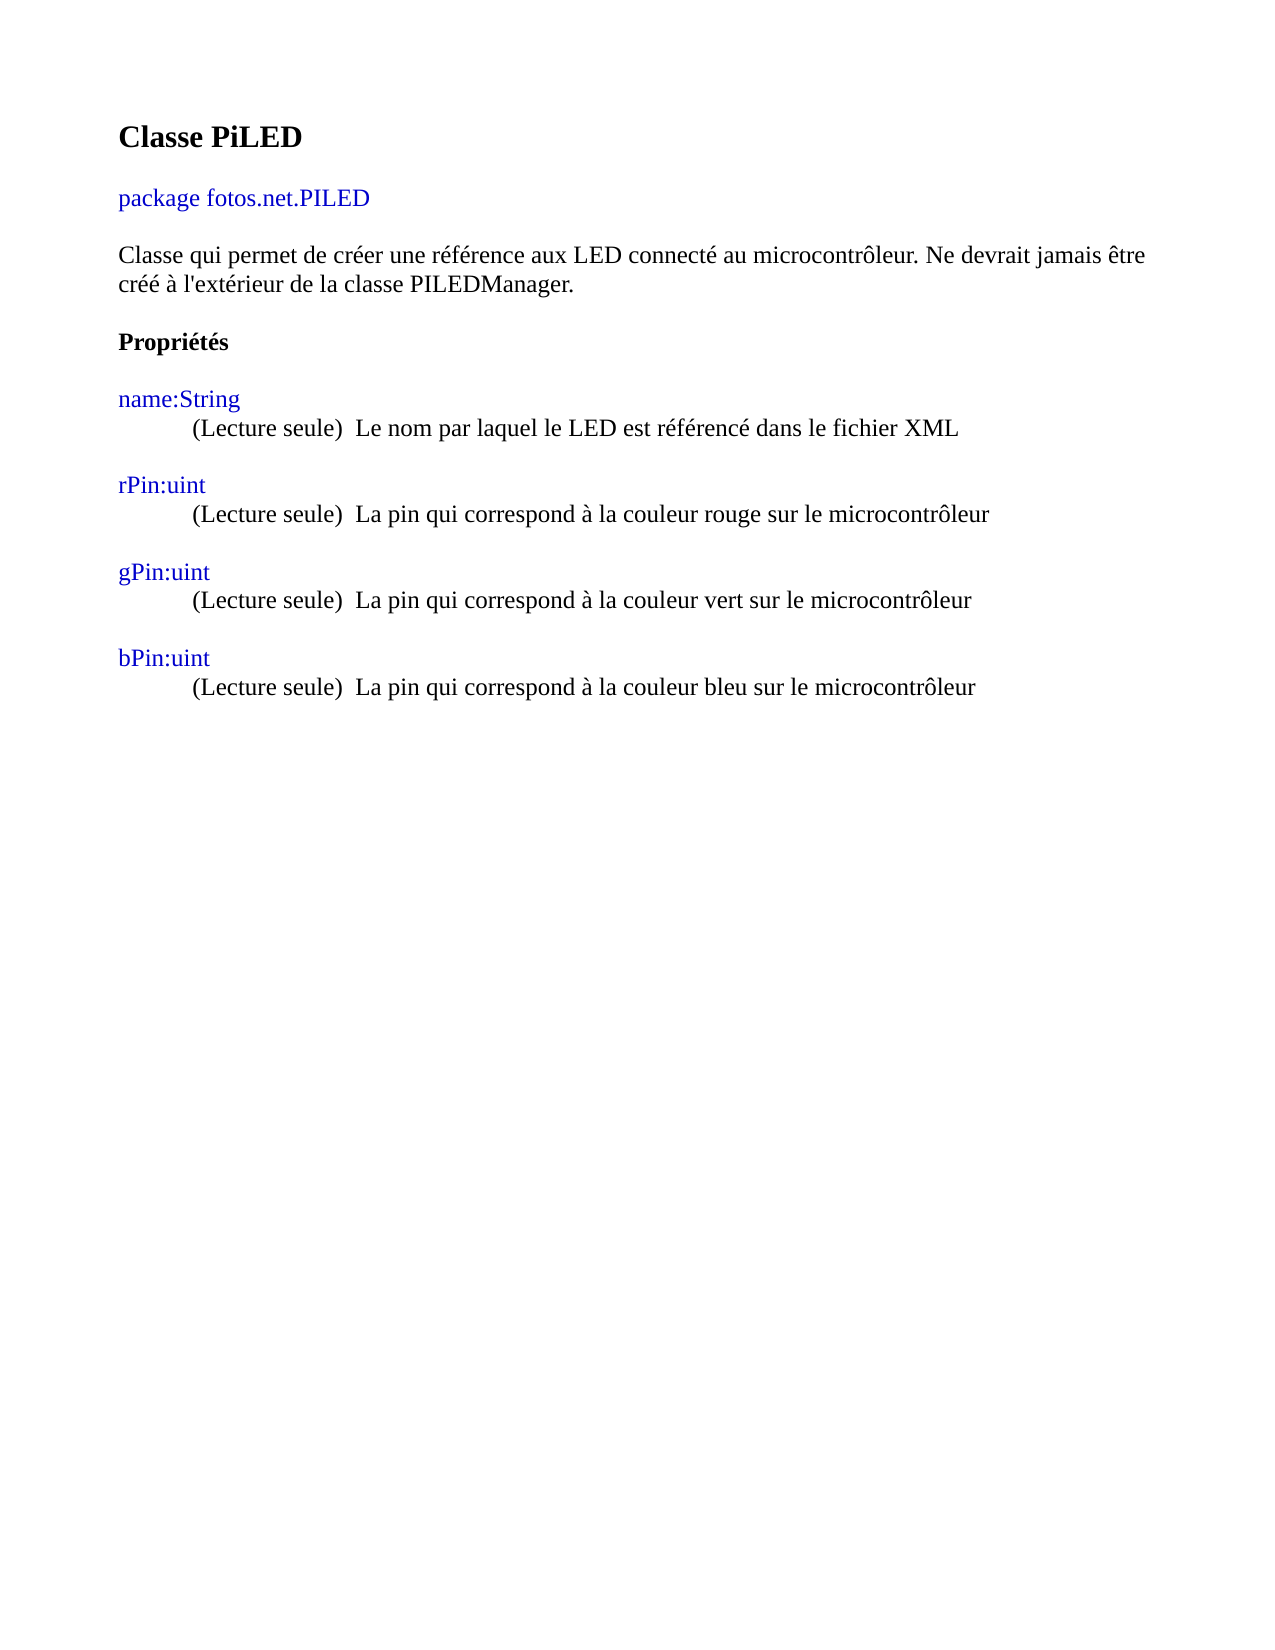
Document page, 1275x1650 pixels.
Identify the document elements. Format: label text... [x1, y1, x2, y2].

text package fotos.net.PILED [118, 183, 1157, 212]
text (Lecture seule) La pin qui correspond à la couleur vert sur le microcontrôleur [118, 585, 1157, 614]
text bPin:uint [118, 643, 1157, 672]
text Classe PiLED [118, 118, 1157, 154]
text gPin:uint [118, 557, 1157, 585]
text (Lecture seule) La pin qui correspond à la couleur bleu sur le microcontrôleur [118, 672, 1157, 700]
text Classe qui permet de créer une référence aux LED connecté au microcontrôleur. Ne devrait jamais être créé à l'extérieur de la classe PILEDManager. [118, 240, 1157, 298]
text (Lecture seule) La pin qui correspond à la couleur rouge sur le microcontrôleur [118, 499, 1157, 528]
text rPin:uint [118, 470, 1157, 499]
text name:String [118, 384, 1157, 413]
text (Lecture seule) Le nom par laquel le LED est référencé dans le fichier XML [118, 413, 1157, 442]
text Propriétés [118, 327, 1157, 355]
